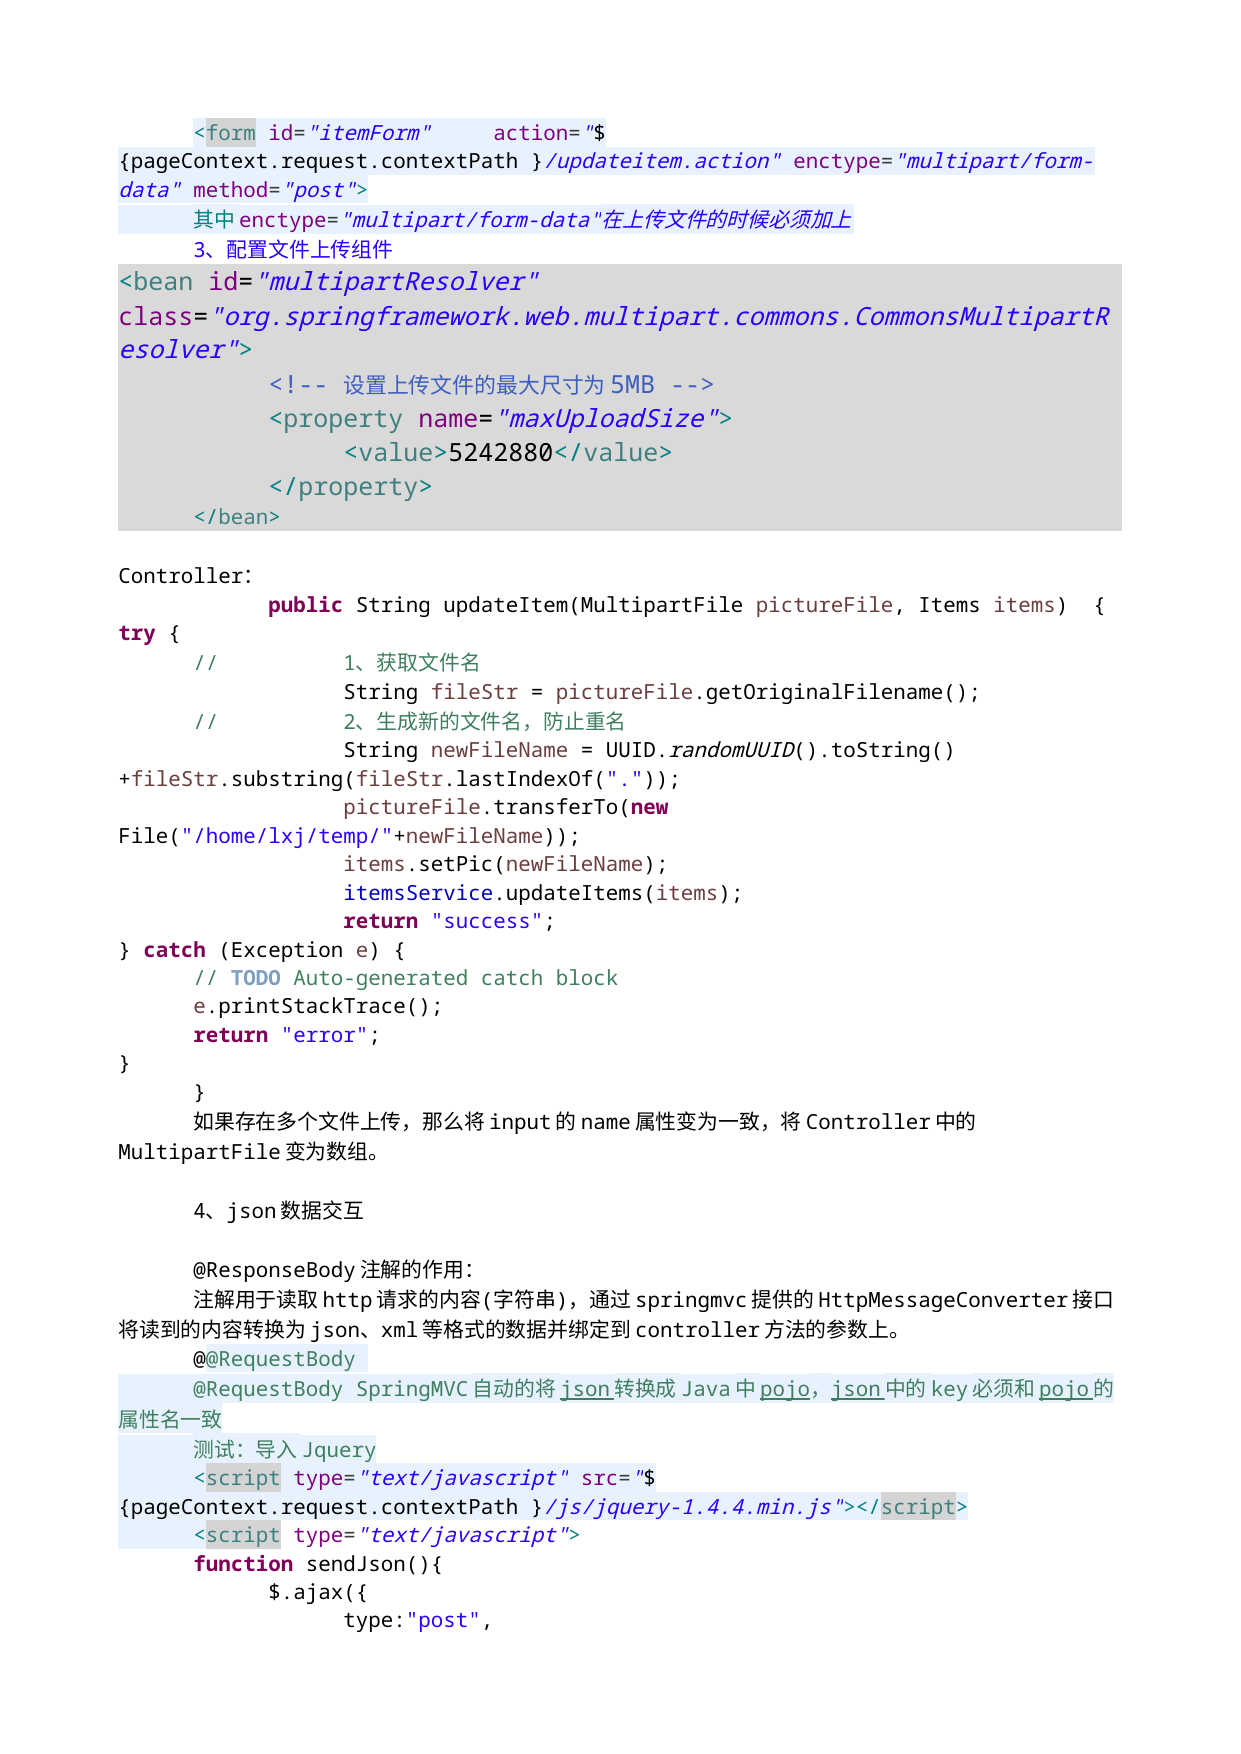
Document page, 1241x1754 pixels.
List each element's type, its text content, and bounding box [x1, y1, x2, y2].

text <!-- 设置上传文件的最大尺寸为5MB --> [118, 366, 1122, 400]
text @ResponseBody注解的作用： [118, 1253, 1122, 1283]
text } catch (Exception e) { [118, 935, 1122, 963]
text String newFileName = UUID.randomUUID().toString()+fileStr.substring(fileStr.lastIndexOf(".")); [118, 736, 1122, 792]
text } [118, 1077, 1122, 1105]
text <form id="itemForm" action="${pageContext.request.contextPath }/updateitem.action" enctype="multipart/form-data" method="post"> [118, 118, 1122, 203]
text // TODO Auto-generated catch block [118, 963, 1122, 992]
text String fileStr = pictureFile.getOriginalFilename(); [118, 677, 1122, 705]
text return "error"; [118, 1020, 1122, 1048]
text public String updateItem(MultipartFile pictureFile, Items items) { [118, 590, 1122, 618]
text 3、配置文件上传组件 [118, 234, 1122, 264]
text function sendJson(){ [118, 1549, 1122, 1577]
text // 1、获取文件名 [118, 647, 1122, 677]
text 如果存在多个文件上传，那么将input的name属性变为一致，将Controller中的 MultipartFile变为数组。 [118, 1105, 1122, 1166]
text $.ajax({ [118, 1577, 1122, 1606]
text <script type="text/javascript" src="${pageContext.request.contextPath }/js/jquery-1.4.4.min.js"></script> [118, 1463, 1122, 1520]
text pictureFile.transferTo(new File("/home/lxj/temp/"+newFileName)); [118, 792, 1122, 849]
text @@RequestBody [118, 1344, 1122, 1372]
text 4、json数据交互 [118, 1194, 1122, 1225]
text </property> [118, 468, 1122, 502]
text Controller： [118, 559, 1122, 590]
text return "success"; [118, 906, 1122, 935]
text itemsService.updateItems(items); [118, 878, 1122, 906]
text @RequestBody SpringMVC自动的将json转换成Java中pojo，json中的key必须和pojo的属性名一致 [118, 1372, 1122, 1433]
text try { [118, 618, 1122, 647]
text e.printStackTrace(); [118, 992, 1122, 1020]
text 其中enctype="multipart/form-data"在上传文件的时候必须加上 [118, 203, 1122, 234]
text <value>5242880</value> [118, 434, 1122, 468]
text <bean id="multipartResolver" [118, 264, 1122, 298]
text <script type="text/javascript"> [118, 1520, 1122, 1549]
text } [118, 1048, 1122, 1077]
text </bean> [118, 502, 1122, 531]
text 注解用于读取http请求的内容(字符串)，通过springmvc提供的HttpMessageConverter接口将读到的内容转换为json、xml等格式的数据并绑定到controller方法的参数上。 [118, 1283, 1122, 1344]
text class="org.springframework.web.multipart.commons.CommonsMultipartResolver"> [118, 298, 1122, 366]
text type:"post", [118, 1606, 1122, 1634]
text items.setPic(newFileName); [118, 849, 1122, 878]
text // 2、生成新的文件名，防止重名 [118, 705, 1122, 736]
text 测试：导入Jquery [118, 1433, 1122, 1463]
text <property name="maxUploadSize"> [118, 400, 1122, 434]
